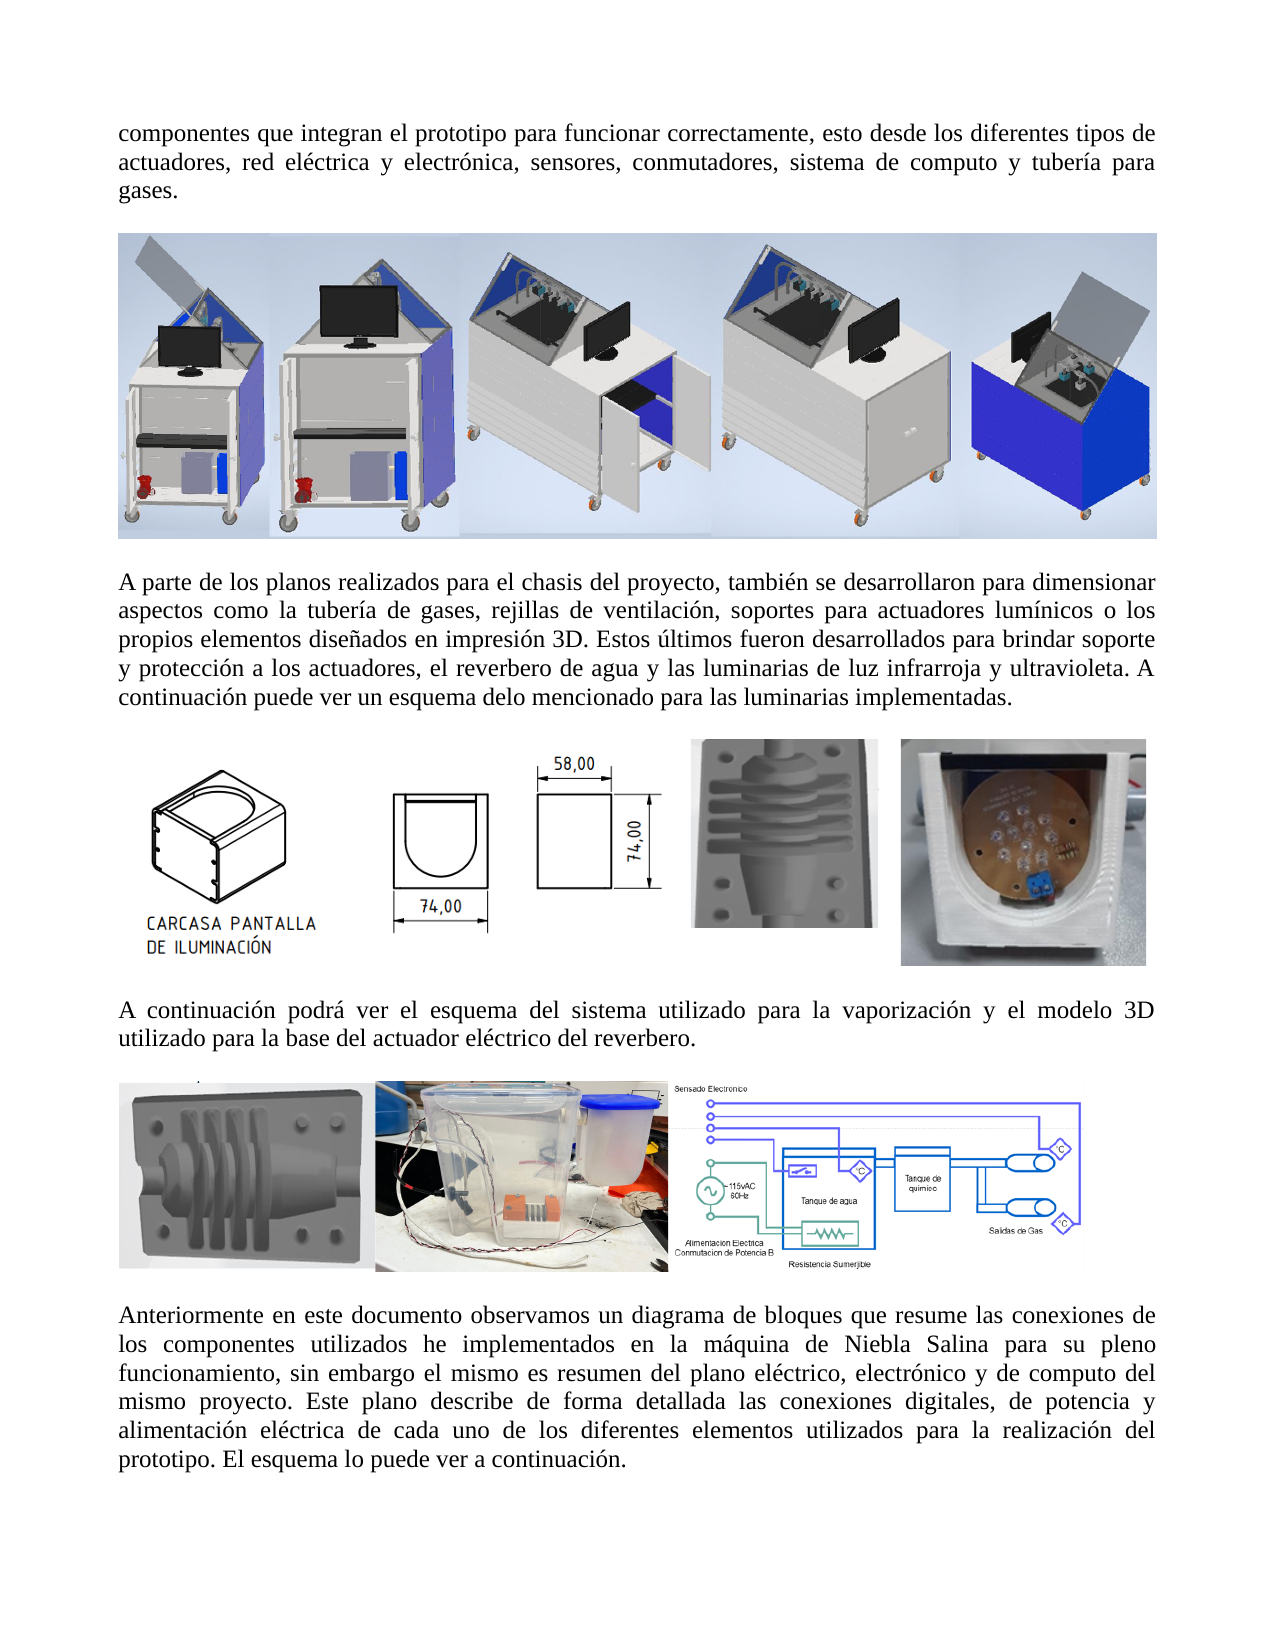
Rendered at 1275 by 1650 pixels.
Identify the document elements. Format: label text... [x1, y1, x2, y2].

text Anteriormente en este documento observamos un diagrama de bloques que resume las conexiones de los componentes utilizados he implementados en la máquina de Niebla Salina para su pleno funcionamiento, sin embargo el mismo es resumen del plano eléctrico, electrónico y de computo del mismo proyecto. Este plano describe de forma detallada las conexiones digitales, de potencia y alimentación eléctrica de cada uno de los diferentes elementos utilizados para la realización del prototipo. El esquema lo puede ver a continuación. [118, 1300, 1157, 1473]
text A continuación podrá ver el esquema del sistema utilizado para la vaporización y el modelo 3D utilizado para la base del actuador eléctrico del reverbero. [118, 995, 1157, 1052]
text componentes que integran el prototipo para funcionar correctamente, esto desde los diferentes tipos de actuadores, red eléctrica y electrónica, sensores, conmutadores, sistema de computo y tubería para gases. [118, 118, 1157, 204]
text A parte de los planos realizados para el chasis del proyecto, también se desarrollaron para dimensionar aspectos como la tubería de gases, rejillas de ventilación, soportes para actuadores lumínicos o los propios elementos diseñados en impresión 3D. Estos últimos fueron desarrollados para brindar soporte y protección a los actuadores, el reverbero de agua y las luminarias de luz infrarroja y ultravioleta. A continuación puede ver un esquema delo mencionado para las luminarias implementadas. [118, 567, 1157, 711]
